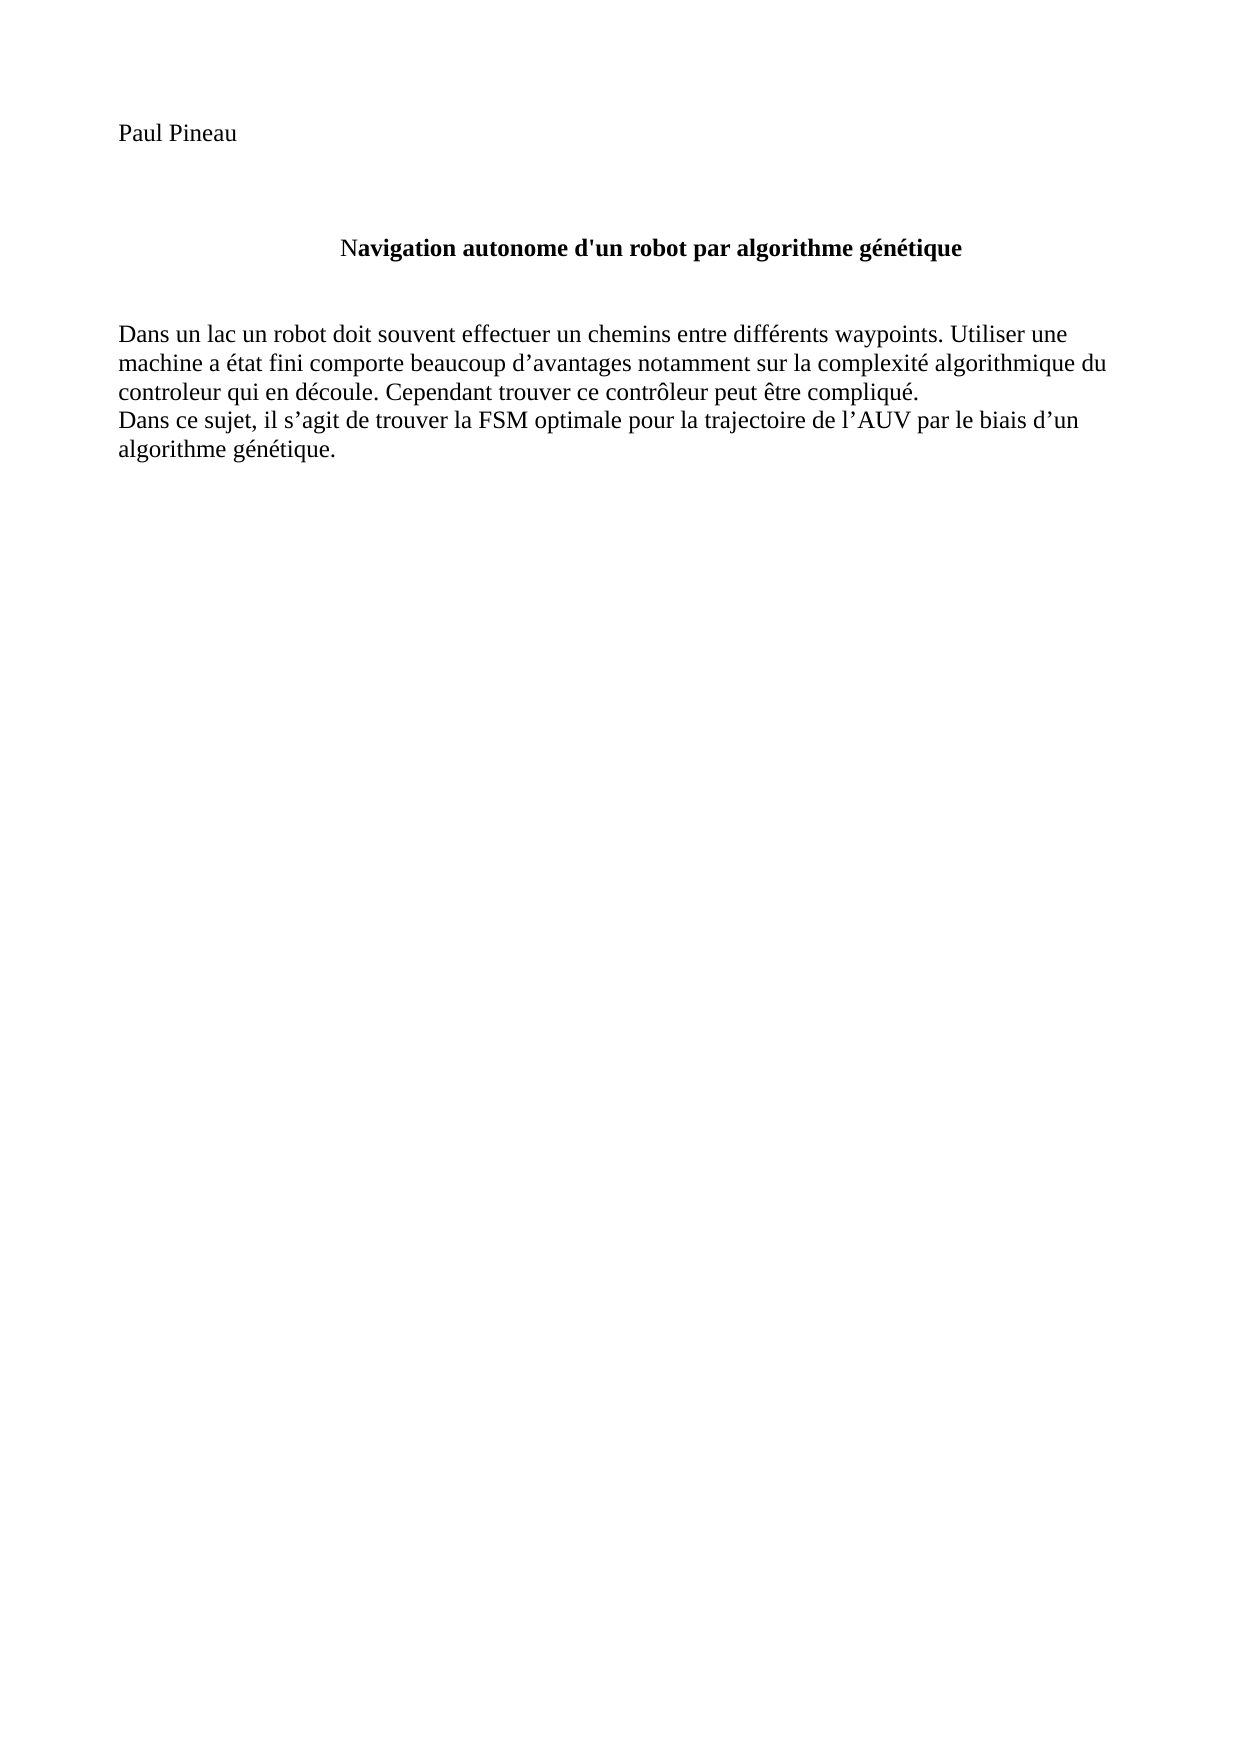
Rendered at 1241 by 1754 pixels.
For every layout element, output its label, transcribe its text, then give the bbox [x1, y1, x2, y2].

text Dans ce sujet, il s’agit de trouver la FSM optimale pour la trajectoire de l’AUV par le biais d’un algorithme génétique. [118, 406, 1122, 463]
text Paul Pineau [118, 118, 1122, 147]
text Navigation autonome d'un robot par algorithme génétique [118, 233, 1122, 262]
text Dans un lac un robot doit souvent effectuer un chemins entre différents waypoints. Utiliser une machine a état fini comporte beaucoup d’avantages notamment sur la complexité algorithmique du controleur qui en découle. Cependant trouver ce contrôleur peut être compliqué. [118, 319, 1122, 406]
